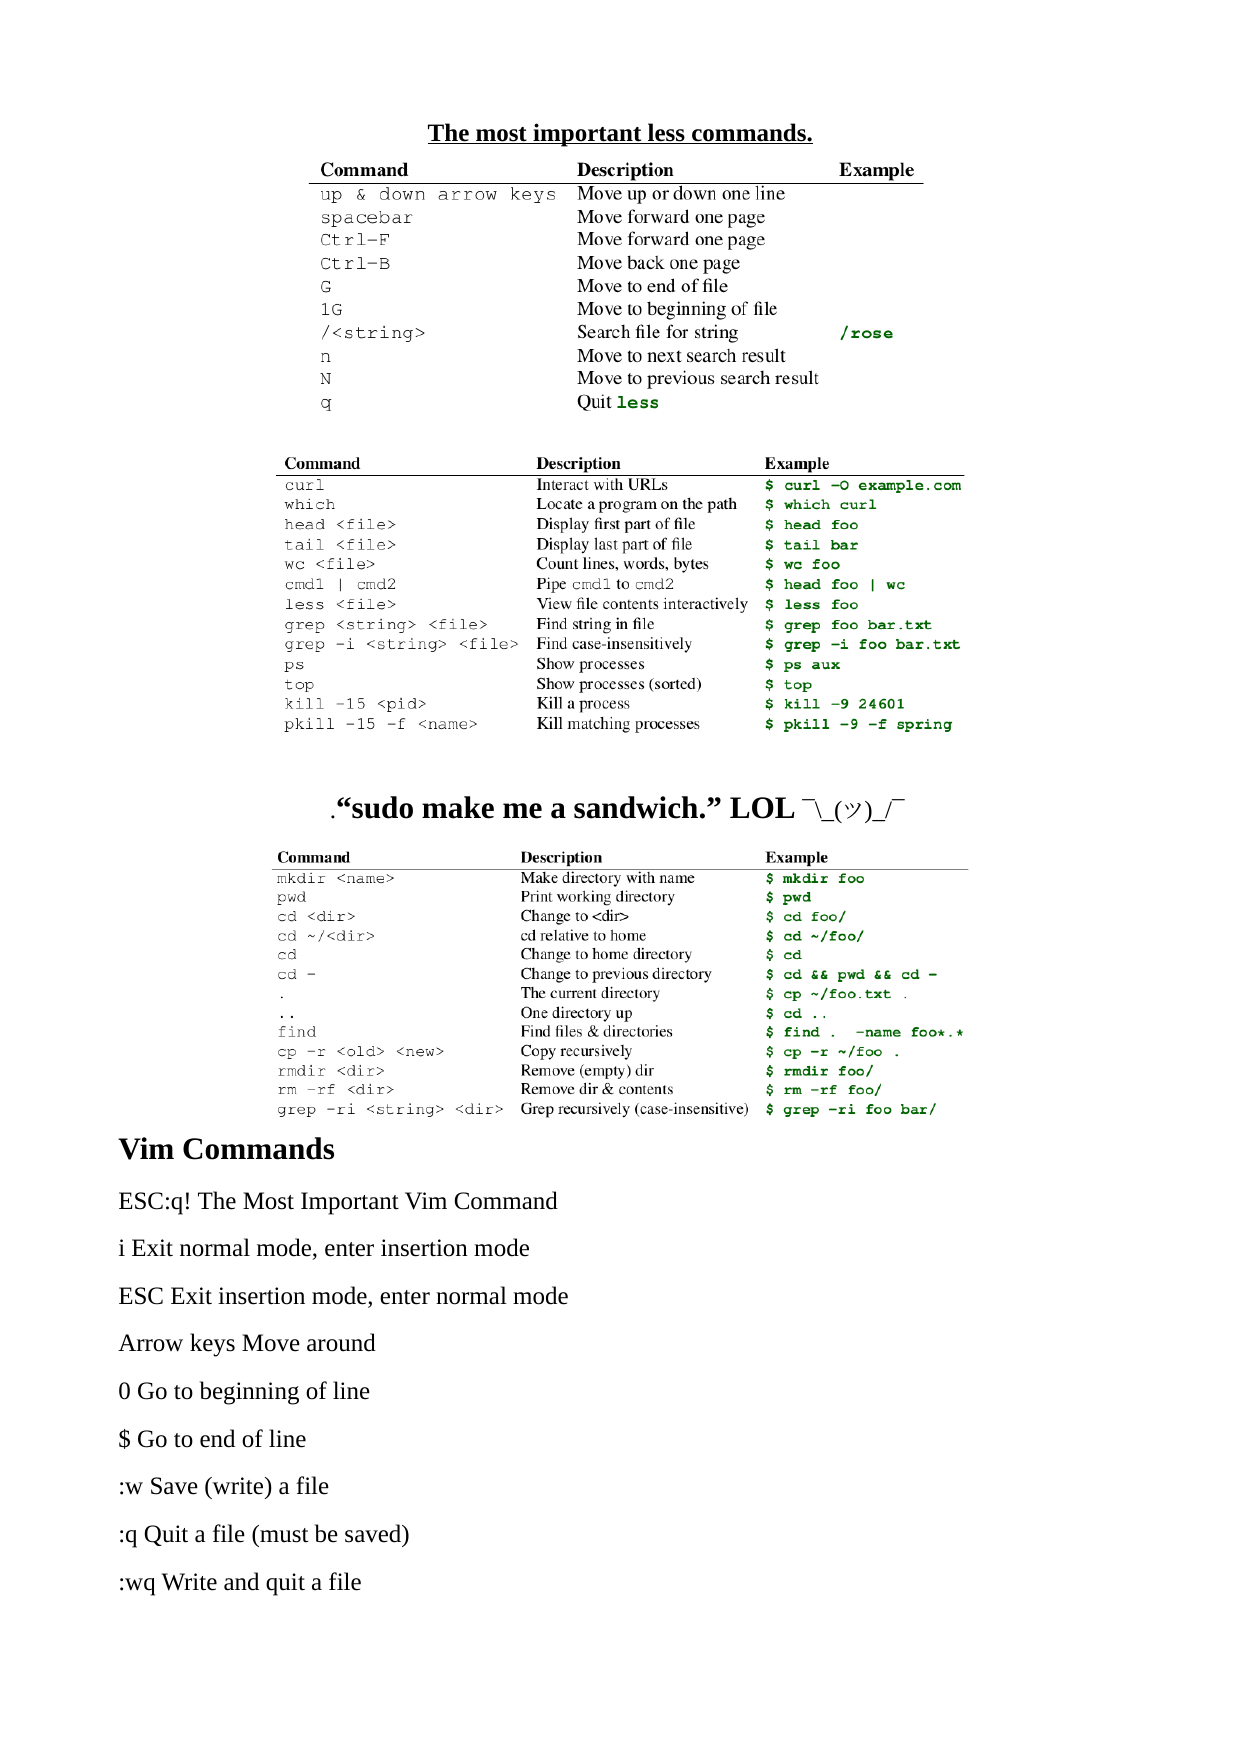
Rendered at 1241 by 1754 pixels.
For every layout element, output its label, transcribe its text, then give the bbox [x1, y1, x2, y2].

text :wq Write and quit a file [118, 1567, 1122, 1595]
text ESC:q! The Most Important Vim Command [118, 1186, 1122, 1214]
text :q Quit a file (must be saved) [118, 1519, 1122, 1548]
text i Exit normal mode, enter insertion mode [118, 1233, 1122, 1262]
text .“sudo make me a sandwich.” LOL ¯\_(ツ)_/¯ [118, 790, 1122, 826]
picture [275, 454, 965, 742]
text 0 Go to beginning of line [118, 1376, 1122, 1405]
text Arrow keys Move around [118, 1328, 1122, 1357]
picture [271, 845, 969, 1125]
text Vim Commands [118, 846, 1122, 1166]
picture [308, 154, 932, 426]
text The most important less commands. [118, 118, 1122, 147]
text ESC Exit insertion mode, enter normal mode [118, 1281, 1122, 1310]
text $ Go to end of line [118, 1424, 1122, 1452]
text :w Save (write) a file [118, 1471, 1122, 1500]
